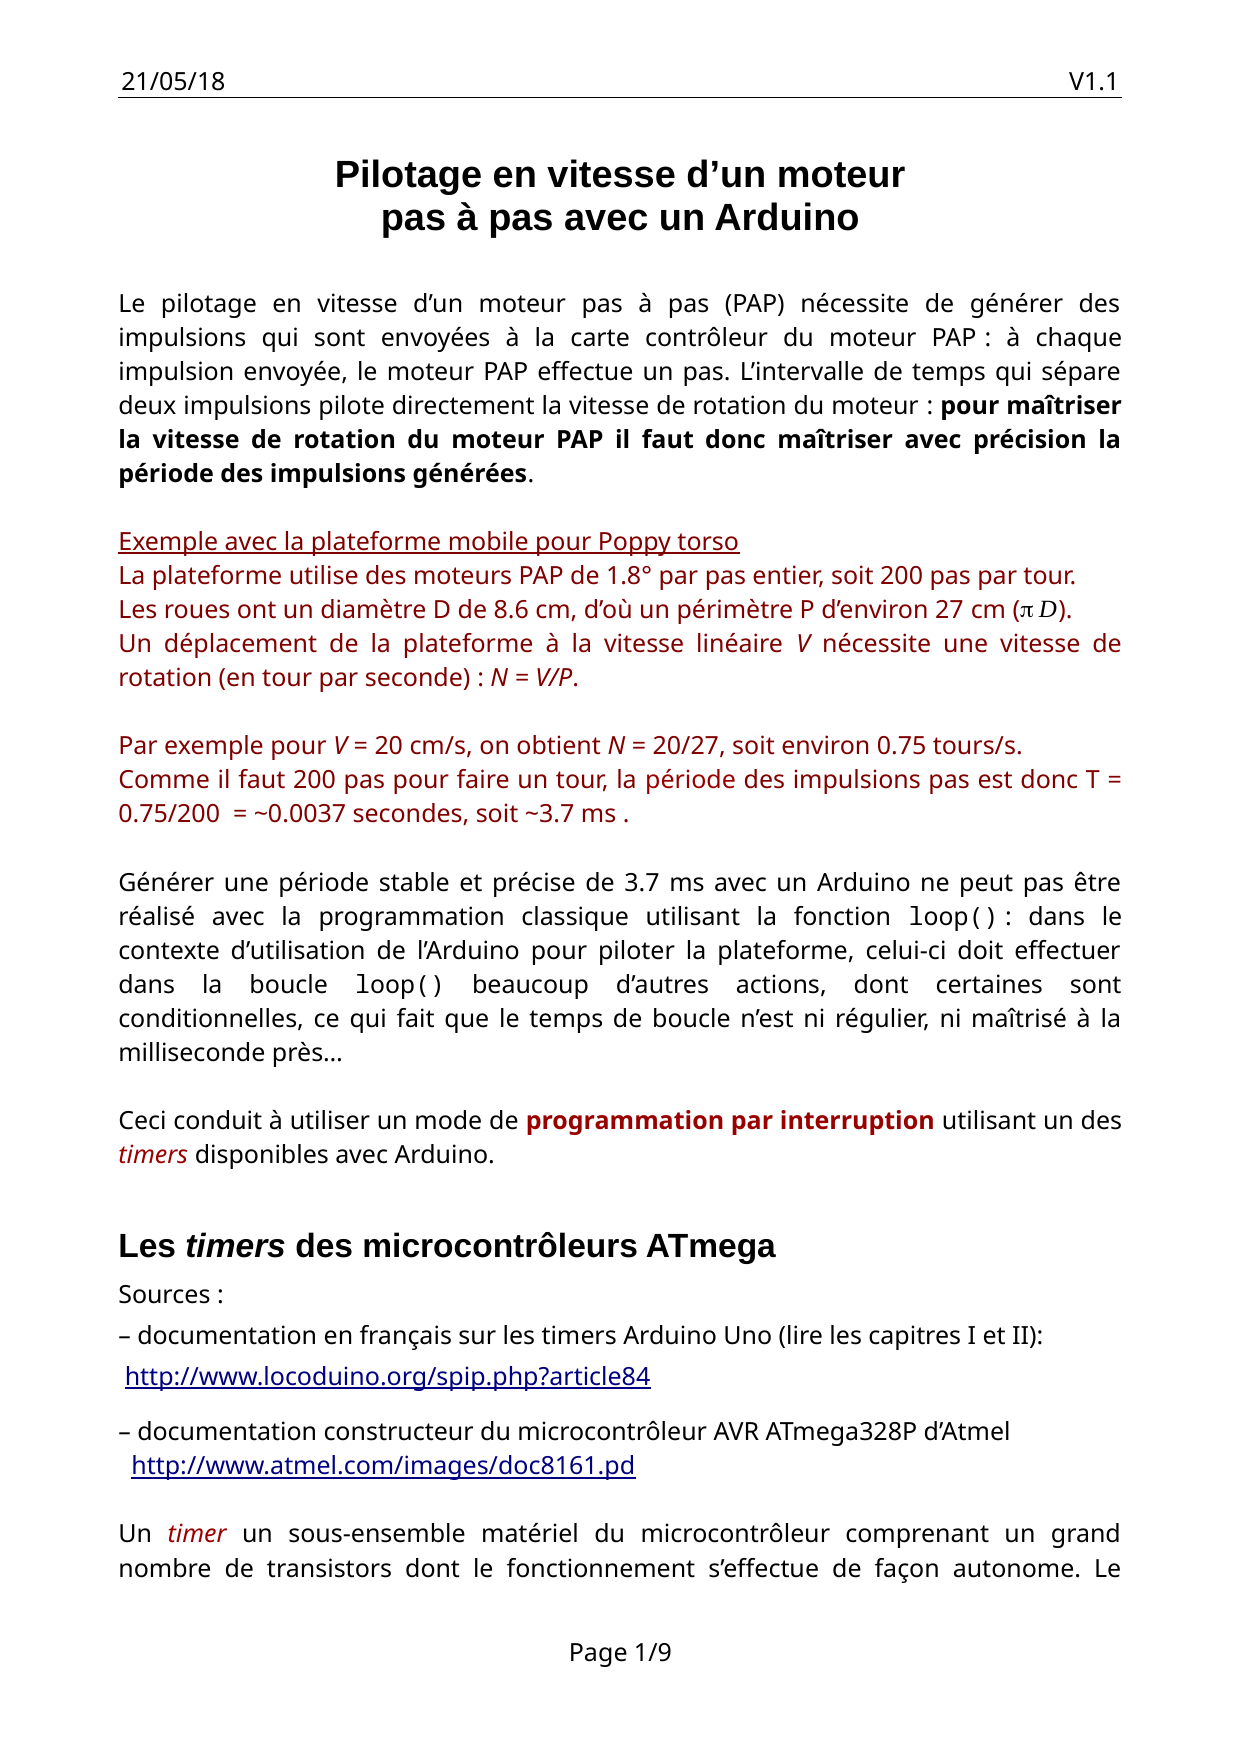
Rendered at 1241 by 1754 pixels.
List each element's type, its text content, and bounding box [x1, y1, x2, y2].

text Sources : – documentation en français sur les timers Arduino Uno (lire les capitres I et II): http://www.locoduino.org/spip.php?article84 [118, 1277, 1122, 1393]
text Comme il faut 200 pas pour faire un tour, la période des impulsions pas est donc T = 0.75/200 = ~0.0037 secondes, soit ~3.7 ms . [118, 762, 1122, 830]
text http://www.atmel.com/images/doc8161.pd [118, 1448, 1122, 1482]
text Ceci conduit à utiliser un mode de programmation par interruption utilisant un des timers disponibles avec Arduino. [118, 1103, 1122, 1171]
text Générer une période stable et précise de 3.7 ms avec un Arduino ne peut pas être réalisé avec la programmation classique utilisant la fonction loop() : dans le contexte d’utilisation de l’Arduino pour piloter la plateforme, celui-ci doit effectuer dans la boucle loop() beaucoup d’autres actions, dont certaines sont conditionnelles, ce qui fait que le temps de boucle n’est ni régulier, ni maîtrisé à la milliseconde près… [118, 864, 1122, 1069]
text Le pilotage en vitesse d’un moteur pas à pas (PAP) nécessite de générer des impulsions qui sont envoyées à la carte contrôleur du moteur PAP : à chaque impulsion envoyée, le moteur PAP effectue un pas. L’intervalle de temps qui sépare deux impulsions pilote directement la vitesse de rotation du moteur : pour maîtriser la vitesse de rotation du moteur PAP il faut donc maîtriser avec précision la période des impulsions générées. [118, 285, 1122, 489]
subtitle Pilotage en vitesse d’un moteur pas à pas avec un Arduino [118, 151, 1122, 239]
text Un timer un sous-ensemble matériel du microcontrôleur comprenant un grand nombre de transistors dont le fonctionnement s’effectue de façon autonome. Le [118, 1516, 1122, 1584]
text – documentation constructeur du microcontrôleur AVR ATmega328P d’Atmel [118, 1414, 1122, 1448]
subtitle Les timers des microcontrôleurs ATmega [118, 1226, 1122, 1264]
text Les roues ont un diamètre D de 8.6 cm, d’où un périmètre P d’environ 27 cm (). [118, 592, 1122, 626]
text Un déplacement de la plateforme à la vitesse linéaire V nécessite une vitesse de rotation (en tour par seconde) : N = V/P. [118, 626, 1122, 728]
text Par exemple pour V = 20 cm/s, on obtient N = 20/27, soit environ 0.75 tours/s. [118, 728, 1122, 762]
text La plateforme utilise des moteurs PAP de 1.8° par pas entier, soit 200 pas par tour. [118, 558, 1122, 592]
text Exemple avec la plateforme mobile pour Poppy torso [118, 524, 1122, 558]
